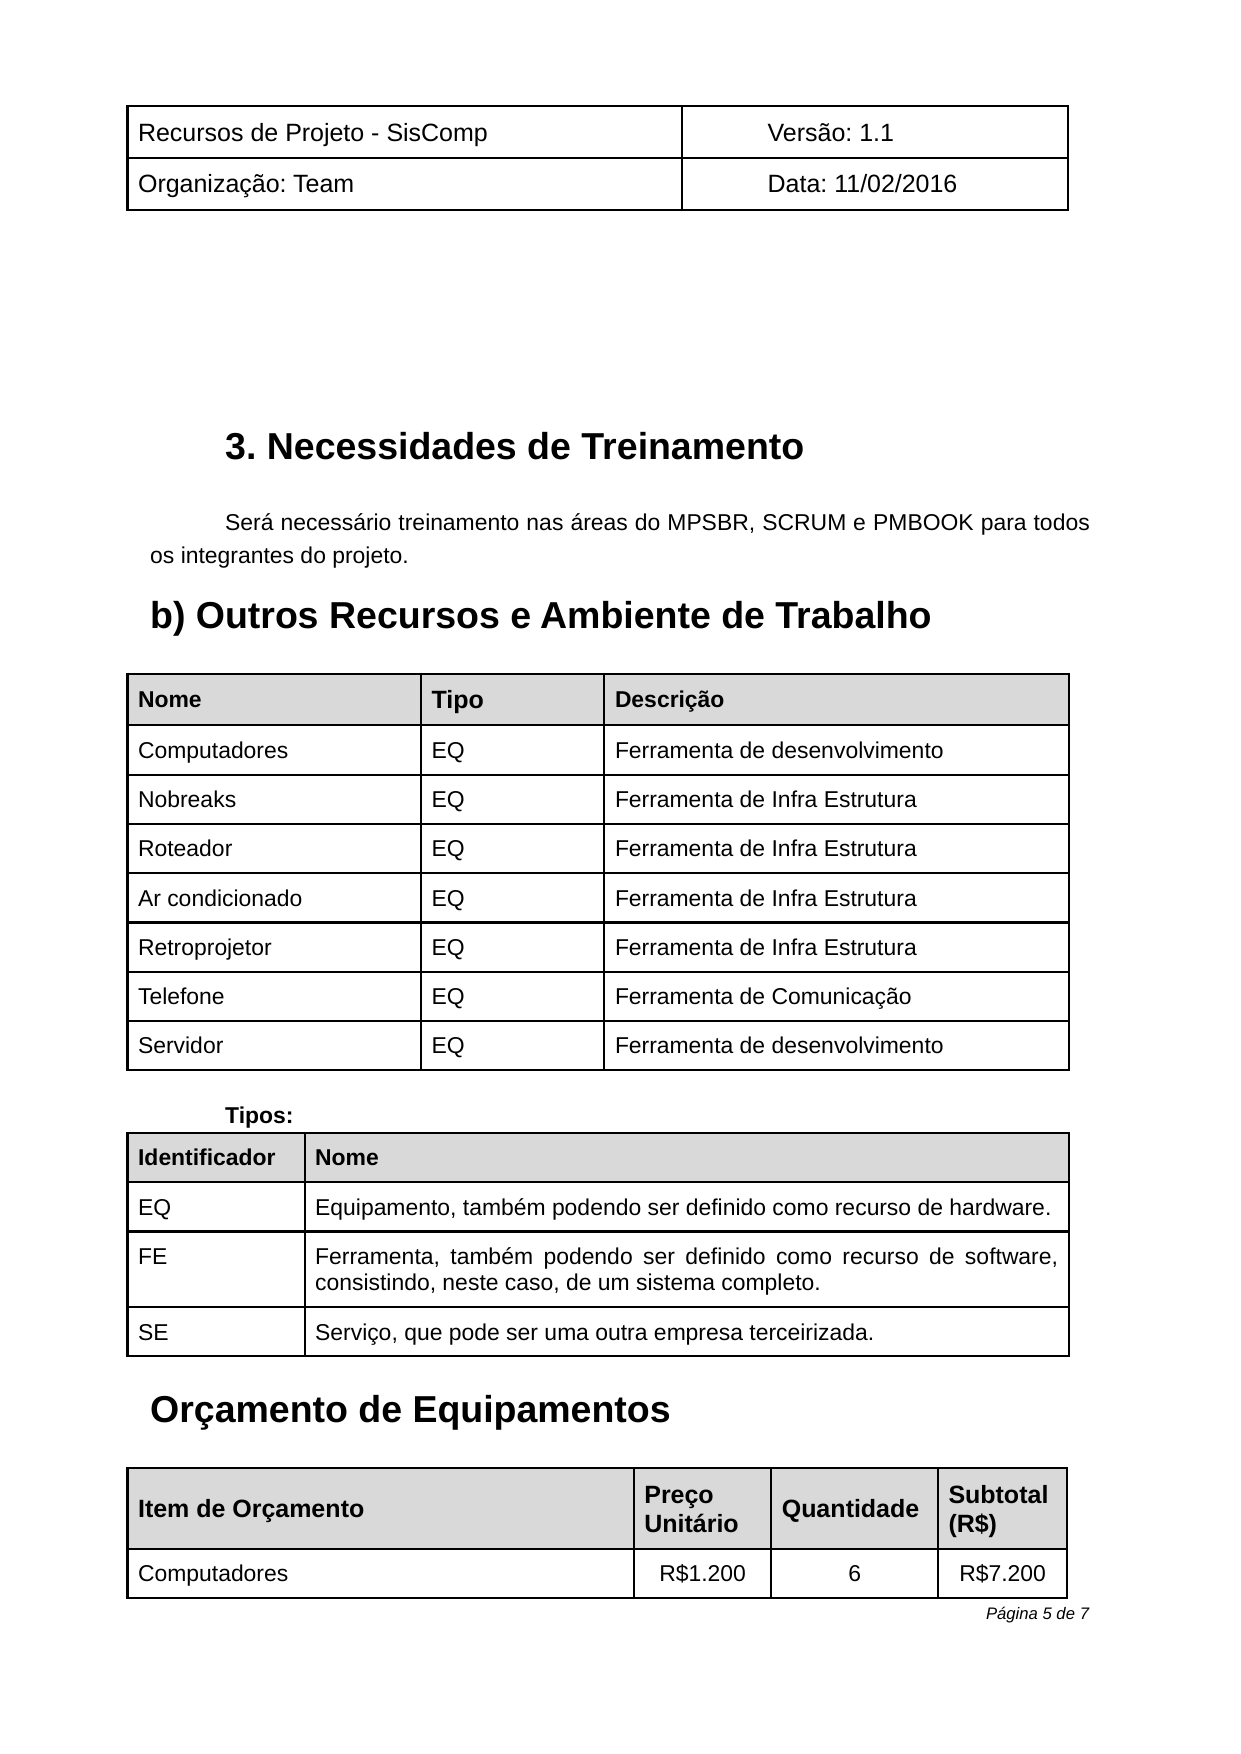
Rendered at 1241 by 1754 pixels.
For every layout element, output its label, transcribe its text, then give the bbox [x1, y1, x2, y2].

text 3. Necessidades de Treinamento [150, 424, 1090, 468]
table_header Quantidade [772, 1469, 937, 1548]
table_cell R$1.200 [635, 1550, 770, 1597]
table_cell Serviço, que pode ser uma outra empresa terceirizada. [306, 1308, 1068, 1355]
table_cell Telefone [129, 973, 420, 1020]
table_cell Ferramenta de Infra Estrutura [605, 825, 1068, 872]
table_cell EQ [422, 973, 603, 1020]
table_cell EQ [422, 874, 603, 921]
table_cell Equipamento, também podendo ser definido como recurso de hardware. [306, 1183, 1068, 1230]
table_header Nome [129, 675, 420, 724]
subtitle Orçamento de Equipamentos [150, 1387, 1090, 1431]
table_header Item de Orçamento [129, 1469, 633, 1548]
table_cell EQ [422, 825, 603, 872]
table_cell EQ [422, 726, 603, 774]
table_cell EQ [422, 776, 603, 823]
table_cell Ferramenta de Infra Estrutura [605, 924, 1068, 971]
subtitle Será necessário treinamento nas áreas do MPSBR, SCRUM e PMBOOK para todos os integrantes do projeto. [150, 495, 1090, 568]
table_cell EQ [129, 1183, 304, 1230]
table_cell SE [129, 1308, 304, 1355]
table_cell EQ [422, 1022, 603, 1069]
table_header Subtotal (R$) [939, 1469, 1066, 1548]
table_cell R$7.200 [939, 1550, 1066, 1597]
subtitle b) Outros Recursos e Ambiente de Trabalho [150, 593, 1090, 636]
table_cell Ferramenta de Infra Estrutura [605, 776, 1068, 823]
table_cell Ferramenta de Comunicação [605, 973, 1068, 1020]
table_cell Retroprojetor [129, 924, 420, 971]
table_cell Computadores [129, 726, 420, 774]
text Tipos: [150, 1102, 1090, 1128]
table_cell Ferramenta, também podendo ser definido como recurso de software, consistindo, neste caso, de um sistema completo. [306, 1233, 1068, 1306]
table_cell Ferramenta de Infra Estrutura [605, 874, 1068, 921]
table_cell 6 [772, 1550, 937, 1597]
table_cell Servidor [129, 1022, 420, 1069]
table_cell Computadores [129, 1550, 633, 1597]
table_cell FE [129, 1233, 304, 1306]
table_cell EQ [422, 924, 603, 971]
table_header Identificador [129, 1134, 304, 1181]
table_cell Nobreaks [129, 776, 420, 823]
table_header Preço Unitário [635, 1469, 770, 1548]
table_cell Ferramenta de desenvolvimento [605, 726, 1068, 774]
table_header Tipo [422, 675, 603, 724]
table_cell Ar condicionado [129, 874, 420, 921]
table_cell Roteador [129, 825, 420, 872]
table_header Descrição [605, 675, 1068, 724]
table_cell Ferramenta de desenvolvimento [605, 1022, 1068, 1069]
table_header Nome [306, 1134, 1068, 1181]
